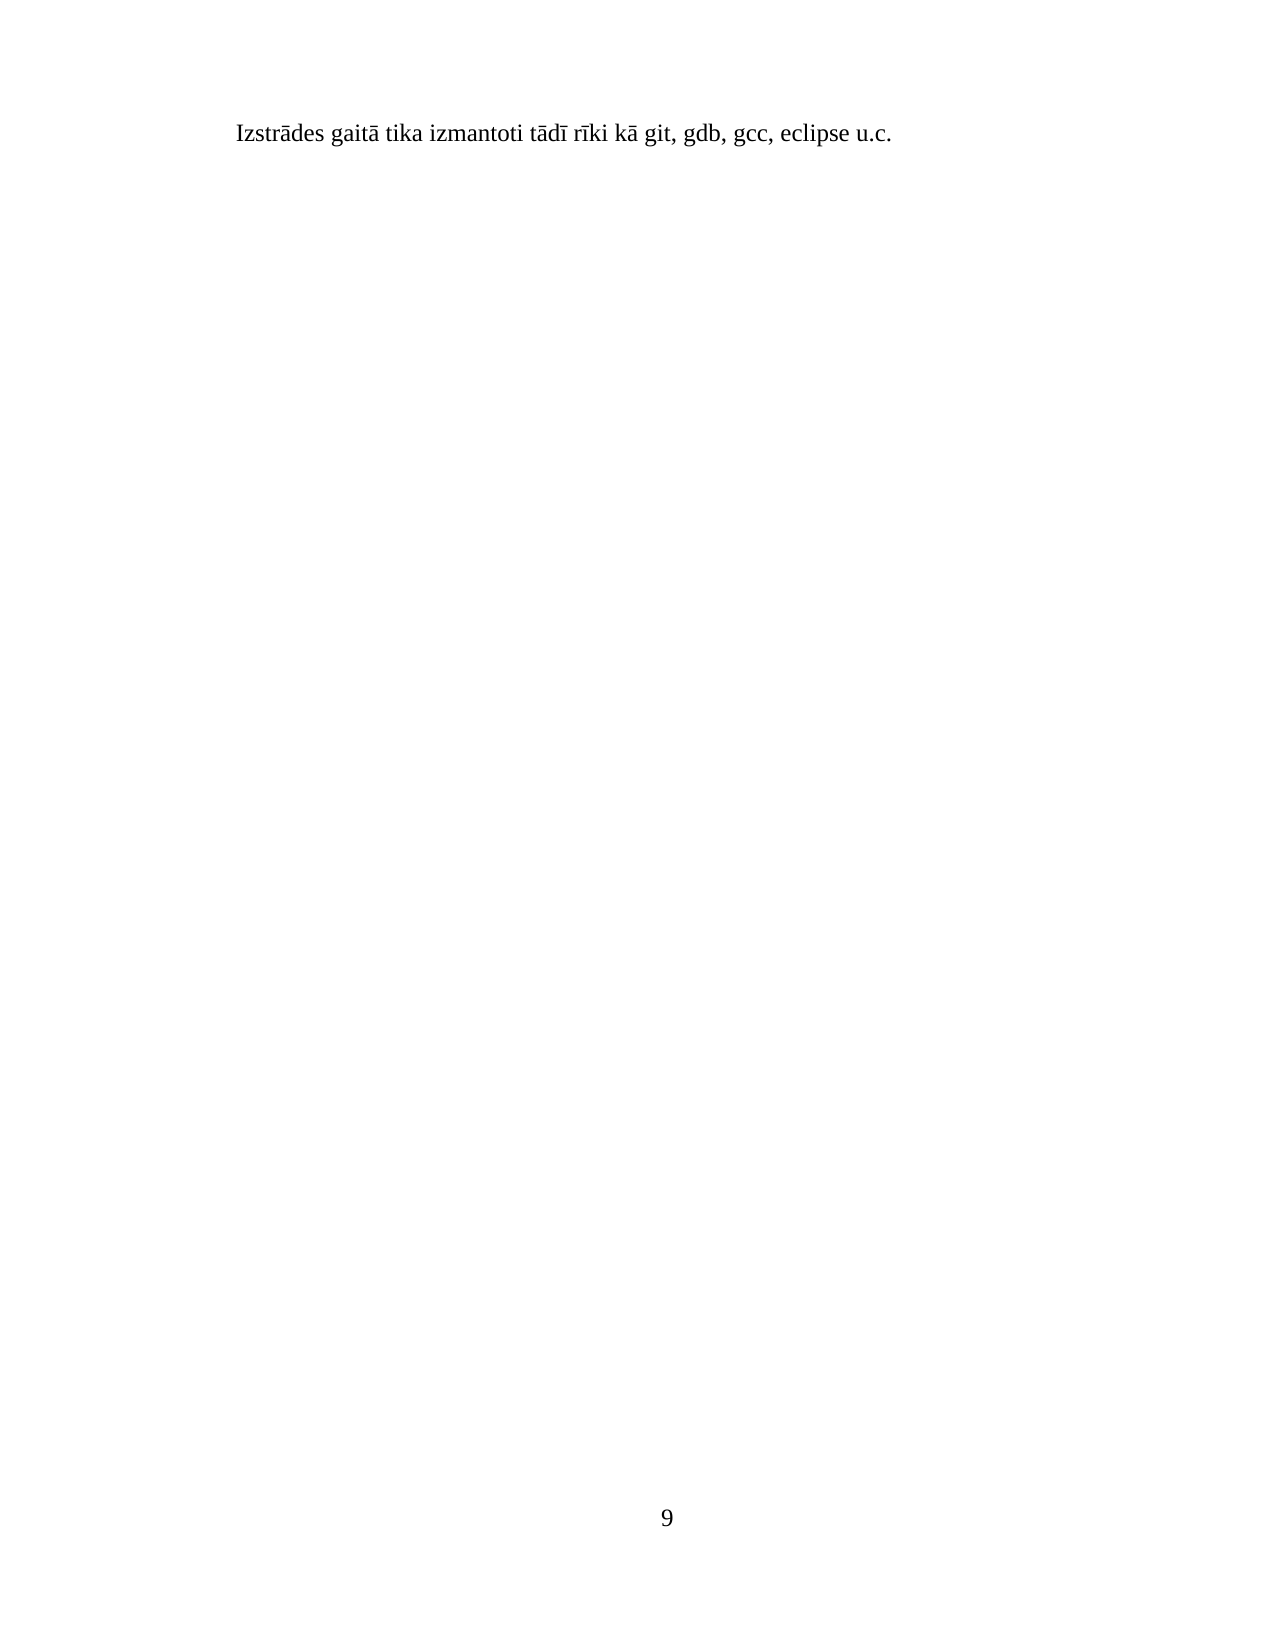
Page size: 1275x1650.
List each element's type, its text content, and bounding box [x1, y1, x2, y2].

text Izstrādes gaitā tika izmantoti tādī rīki kā git, gdb, gcc, eclipse u.c. [177, 118, 1157, 147]
